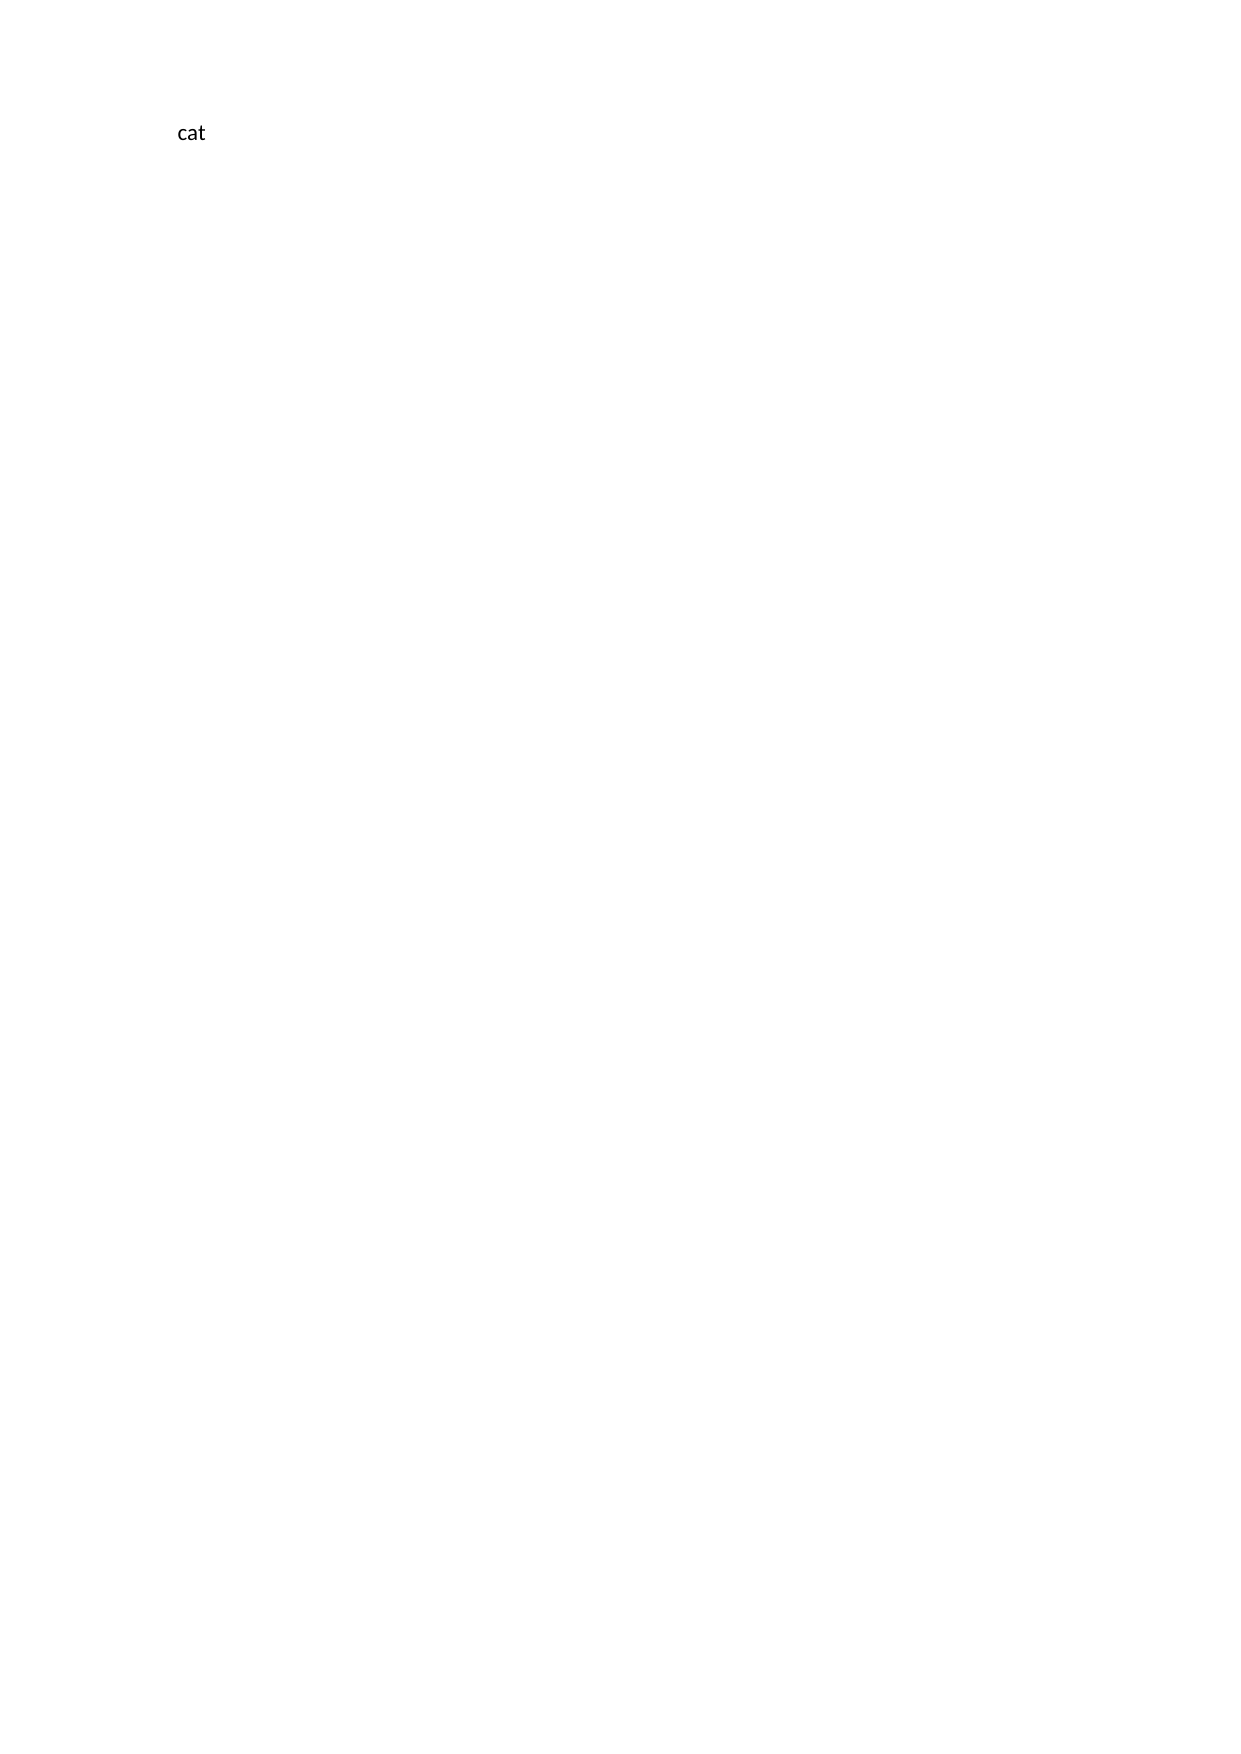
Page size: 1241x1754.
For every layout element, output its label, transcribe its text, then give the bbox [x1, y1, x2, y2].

text cat [177, 118, 1152, 146]
